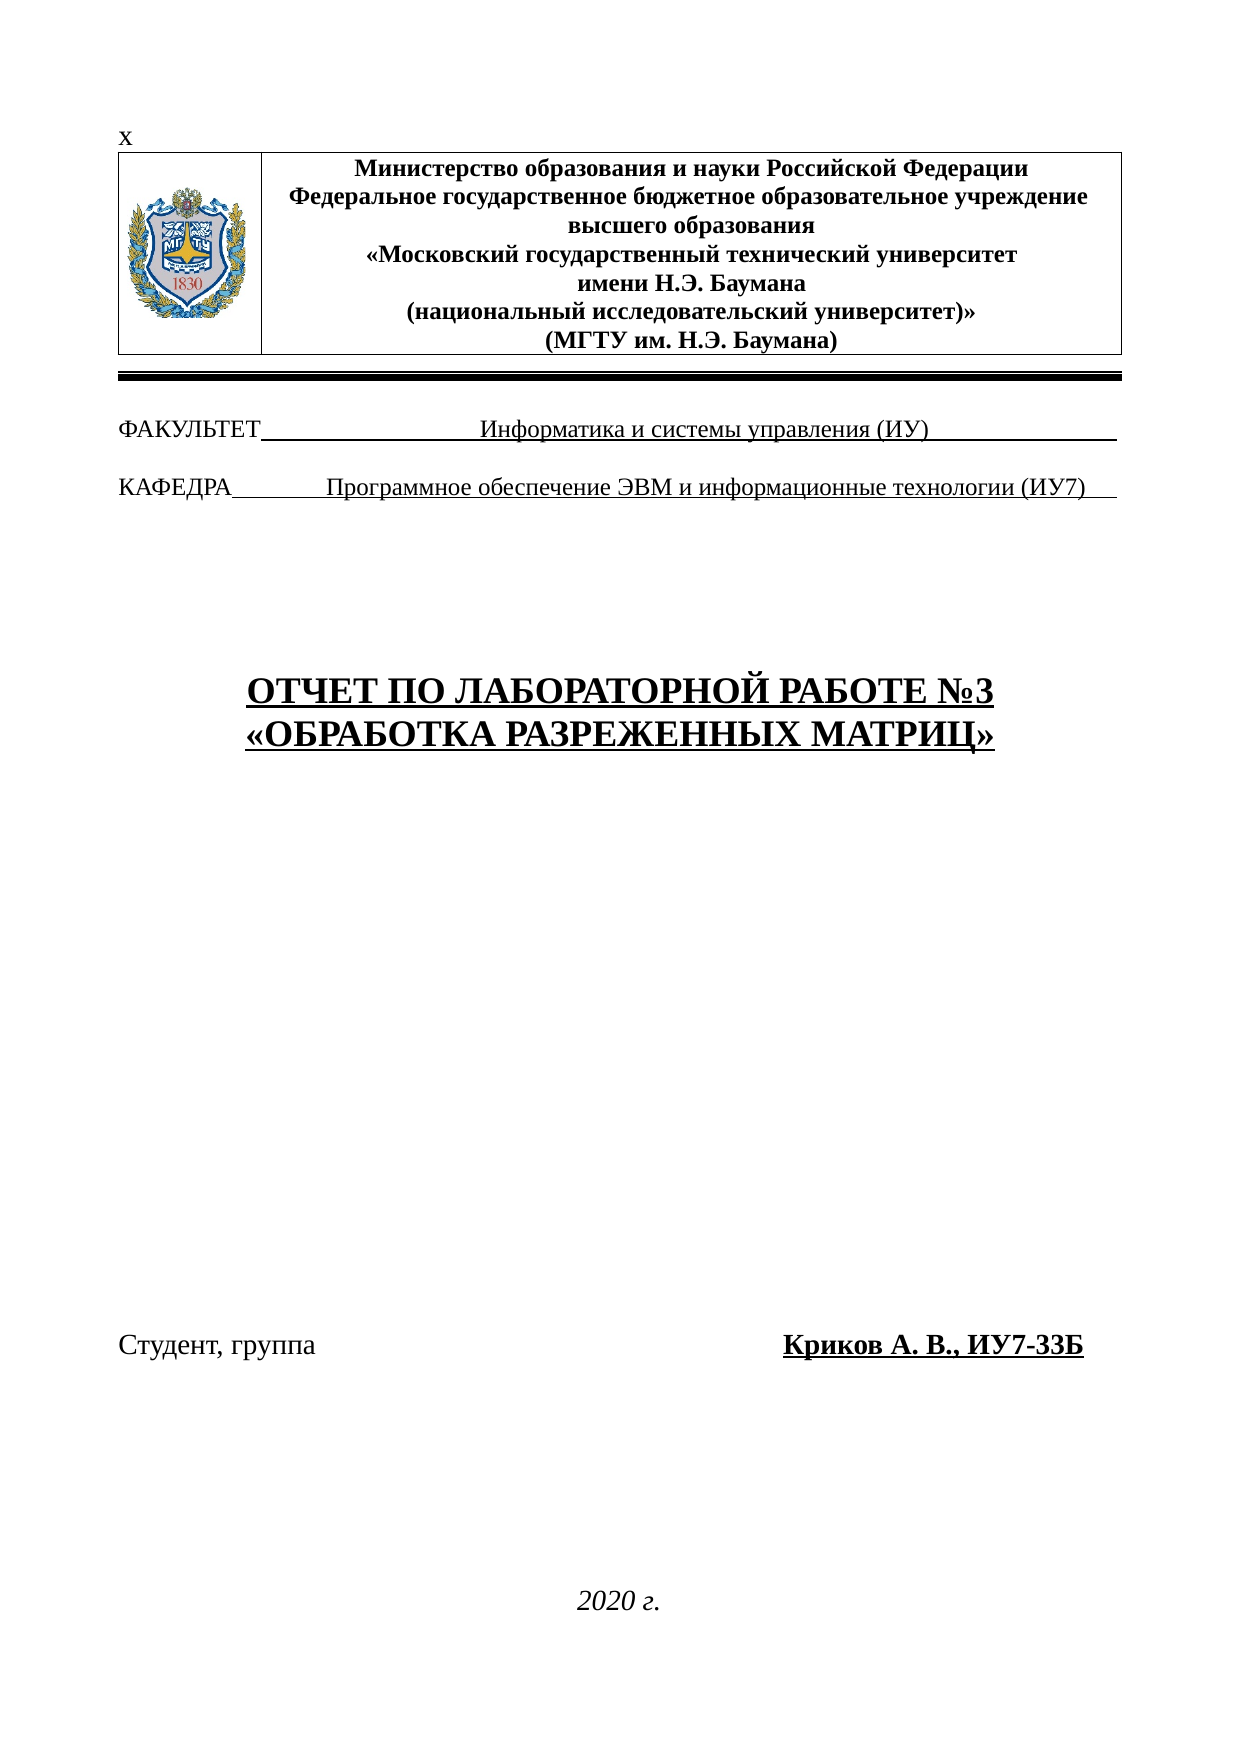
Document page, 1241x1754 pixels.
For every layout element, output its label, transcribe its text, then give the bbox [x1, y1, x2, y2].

picture [127, 187, 248, 323]
text 2020 г. [118, 1583, 1122, 1617]
text ОТЧЕТ ПО ЛАБОРАТОРНОЙ РАБОТЕ №3 «ОБРАБОТКА РАЗРЕЖЕННЫХ МАТРИЦ» [118, 668, 1122, 754]
text Студент, группа Криков А. В., ИУ7-33Б [118, 1327, 1122, 1394]
text ФАКУЛЬТЕТ Информатика и системы управления (ИУ) [118, 414, 1122, 443]
table_header [119, 153, 261, 354]
table_header Министерство образования и науки Российской Федерации Федеральное государственное бюджетное образовательное учреждение высшего образования «Московский государственный технический университет имени Н.Э. Баумана (национальный исследовательский университет)» (МГТУ им. Н.Э. Баумана) [262, 153, 1121, 354]
text x [118, 118, 1122, 152]
text КАФЕДРА Программное обеспечение ЭВМ и информационные технологии (ИУ7) [118, 472, 1122, 501]
